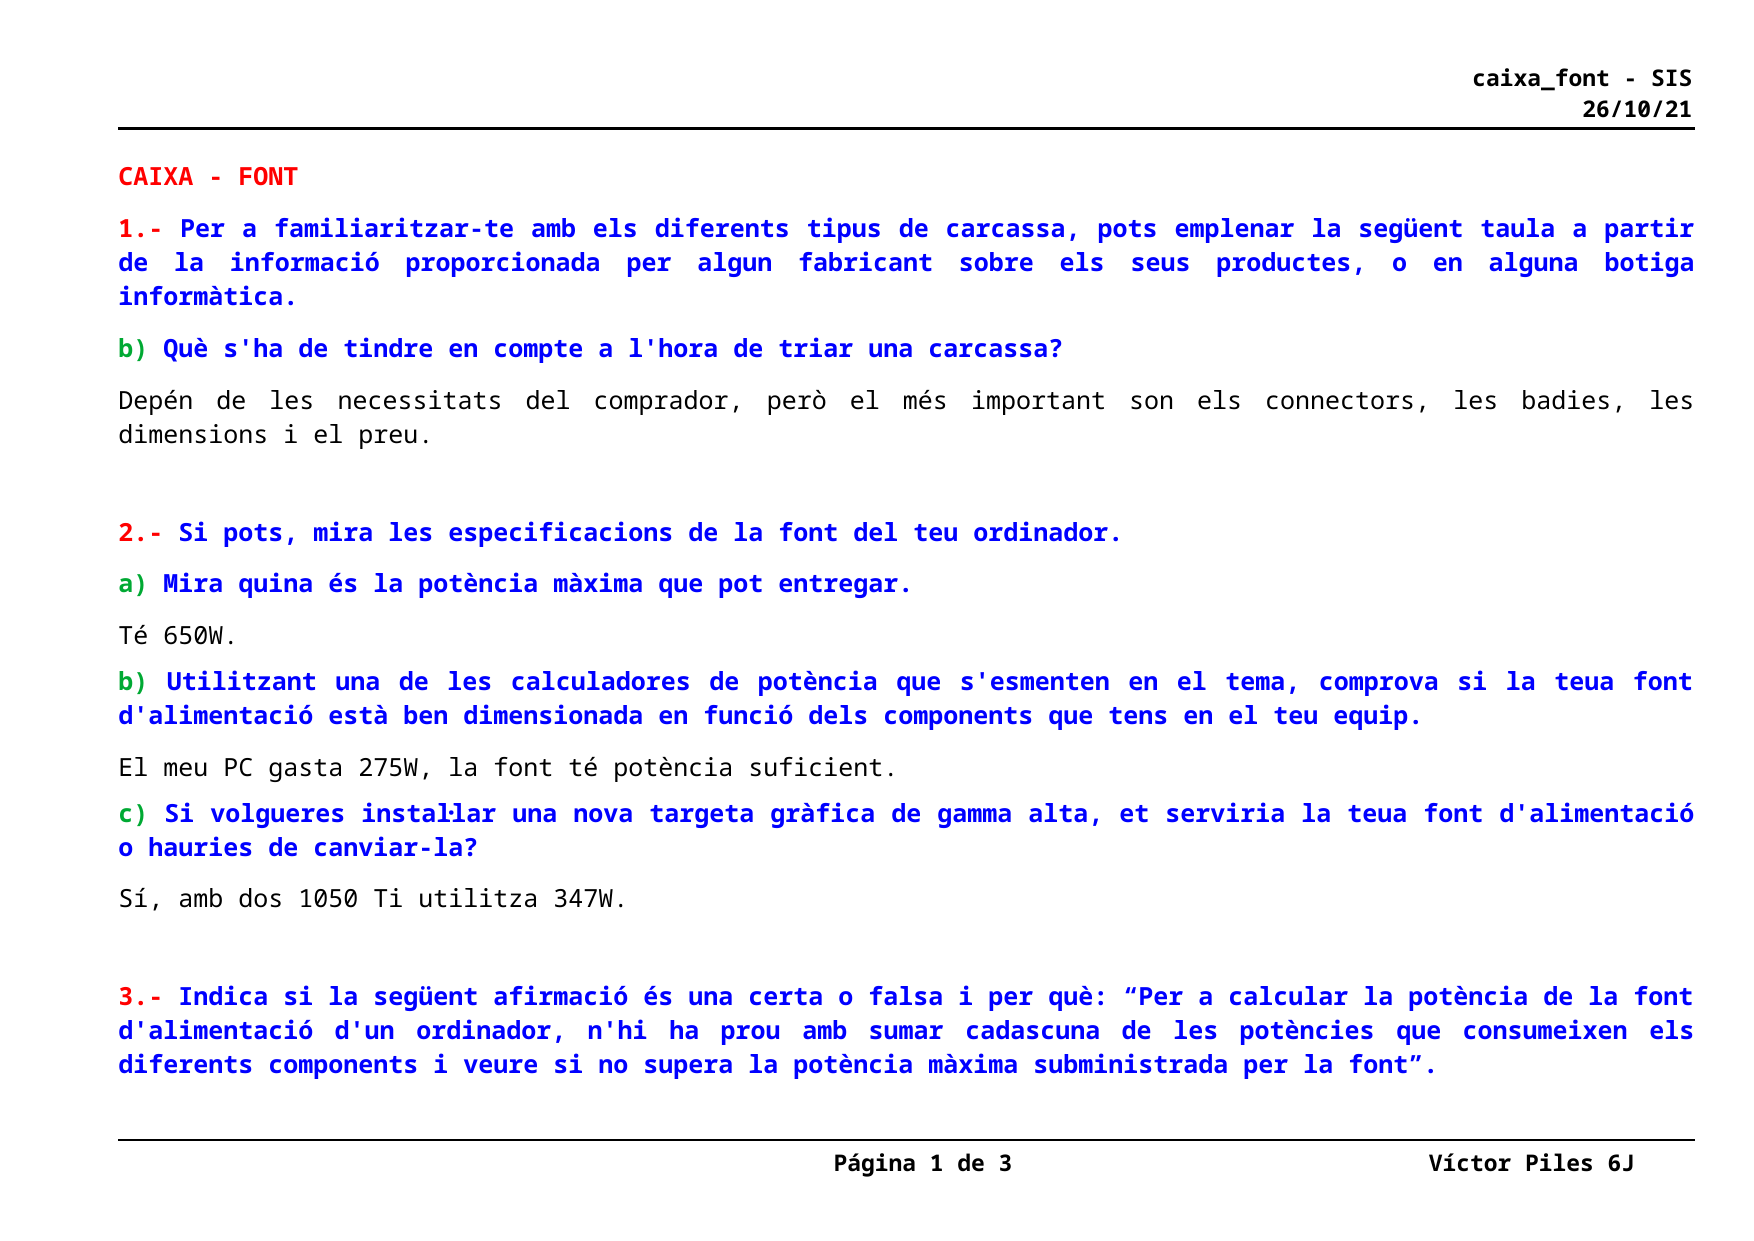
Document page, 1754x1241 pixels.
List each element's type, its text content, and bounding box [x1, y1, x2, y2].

text b) Què s'ha de tindre en compte a l'hora de triar una carcassa? [118, 331, 1695, 365]
text Depén de les necessitats del comprador, però el més important son els connectors, les badies, les dimensions i el preu. [118, 382, 1695, 451]
text Sí, amb dos 1050 Ti utilitza 347W. [118, 881, 1695, 915]
text 3.- Indica si la següent afirmació és una certa o falsa i per què: “Per a calcular la potència de la font d'alimentació d'un ordinador, n'hi ha prou amb sumar cadascuna de les potències que consumeixen els diferents components i veure si no supera la potència màxima subministrada per la font”. [118, 979, 1695, 1081]
text 1.- Per a familiaritzar-te amb els diferents tipus de carcassa, pots emplenar la següent taula a partir de la informació proporcionada per algun fabricant sobre els seus productes, o en alguna botiga informàtica. [118, 211, 1695, 313]
text Té 650W. [118, 618, 1695, 652]
text 2.- Si pots, mira les especificacions de la font del teu ordinador. [118, 514, 1695, 548]
text a) Mira quina és la potència màxima que pot entregar. [118, 566, 1695, 600]
text c) Si volgueres instal·lar una nova targeta gràfica de gamma alta, et serviria la teua font d'alimentació o hauries de canviar-la? [118, 795, 1695, 863]
text El meu PC gasta 275W, la font té potència suficient. [118, 749, 1695, 783]
text b) Utilitzant una de les calculadores de potència que s'esmenten en el tema, comprova si la teua font d'alimentació està ben dimensionada en funció dels components que tens en el teu equip. [118, 663, 1695, 732]
text CAIXA - FONT [118, 159, 1695, 193]
